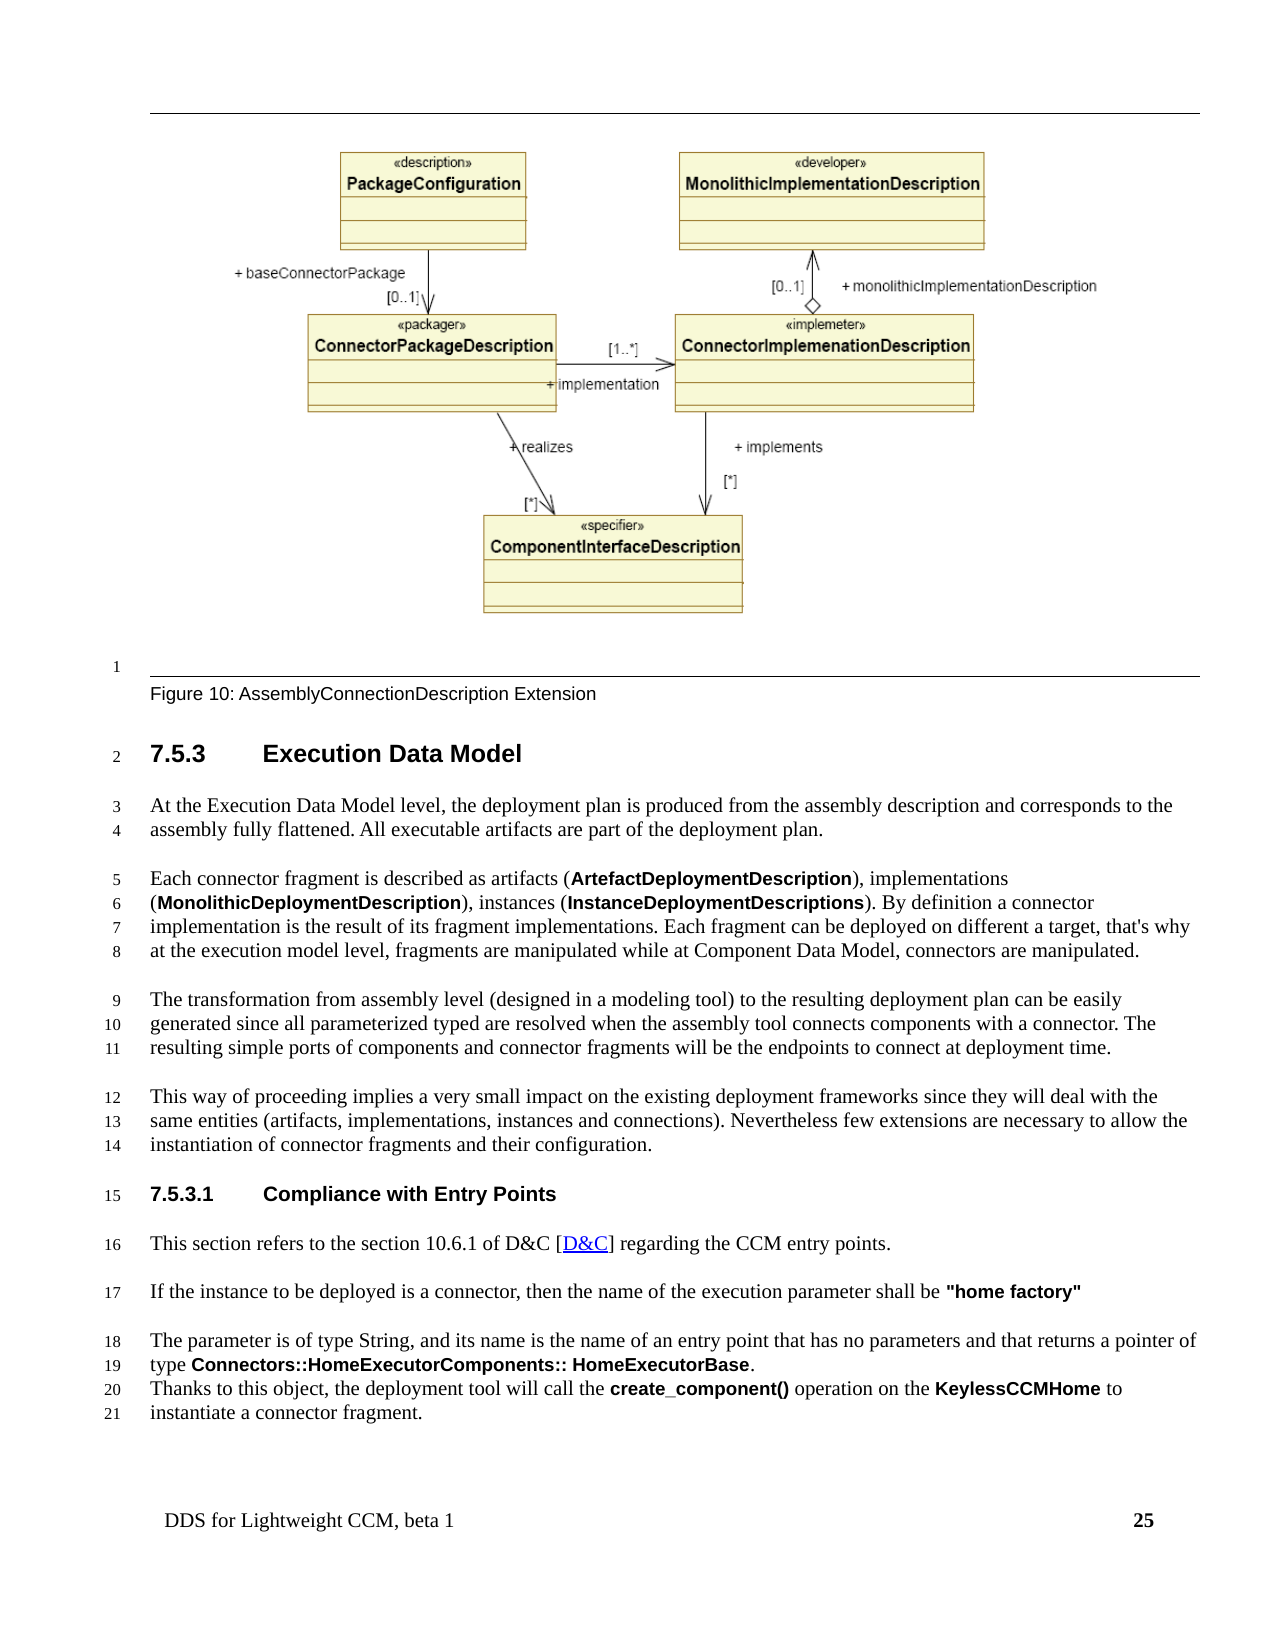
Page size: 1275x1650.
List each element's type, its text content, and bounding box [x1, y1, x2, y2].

picture [226, 125, 1154, 664]
text The parameter is of type String, and its name is the name of an entry point that has no parameters and that returns a pointer of type Connectors::HomeExecutorComponents:: HomeExecutorBase. Thanks to this object, the deployment tool will call the create_component() operation on the KeylessCCMHome to instantiate a connector fragment. [150, 1328, 1200, 1424]
text This way of proceeding implies a very small impact on the existing deployment frameworks since they will deal with the same entities (artifacts, implementations, instances and connections). Nevertheless few extensions are necessary to allow the instantiation of connector fragments and their configuration. [150, 1084, 1200, 1156]
text The transformation from assembly level (designed in a modeling tool) to the resulting deployment plan can be easily generated since all parameterized typed are resolved when the assembly tool connects components with a connector. The resulting simple ports of components and connector fragments will be the endpoints to connect at deployment time. [150, 987, 1200, 1059]
text Each connector fragment is described as artifacts (ArtefactDeploymentDescription), implementations (MonolithicDeploymentDescription), instances (InstanceDeploymentDescriptions). By definition a connector implementation is the result of its fragment implementations. Each fragment can be deployed on different a target, that's why at the execution model level, fragments are manipulated while at Component Data Model, connectors are manipulated. [150, 866, 1200, 962]
text This section refers to the section 10.6.1 of D&C [D&C] regarding the CCM entry points. [150, 1230, 1200, 1254]
text At the Execution Data Model level, the deployment plan is produced from the assembly description and corresponds to the assembly fully flattened. All executable artifacts are part of the deployment plan. [150, 793, 1200, 841]
subtitle Execution Data Model [150, 739, 1200, 768]
subtitle Compliance with Entry Points [150, 1182, 1200, 1206]
text Figure 10: AssemblyConnectionDescription Extension [150, 682, 1200, 704]
text If the instance to be deployed is a connector, then the name of the execution parameter shall be "home factory" [150, 1279, 1200, 1303]
